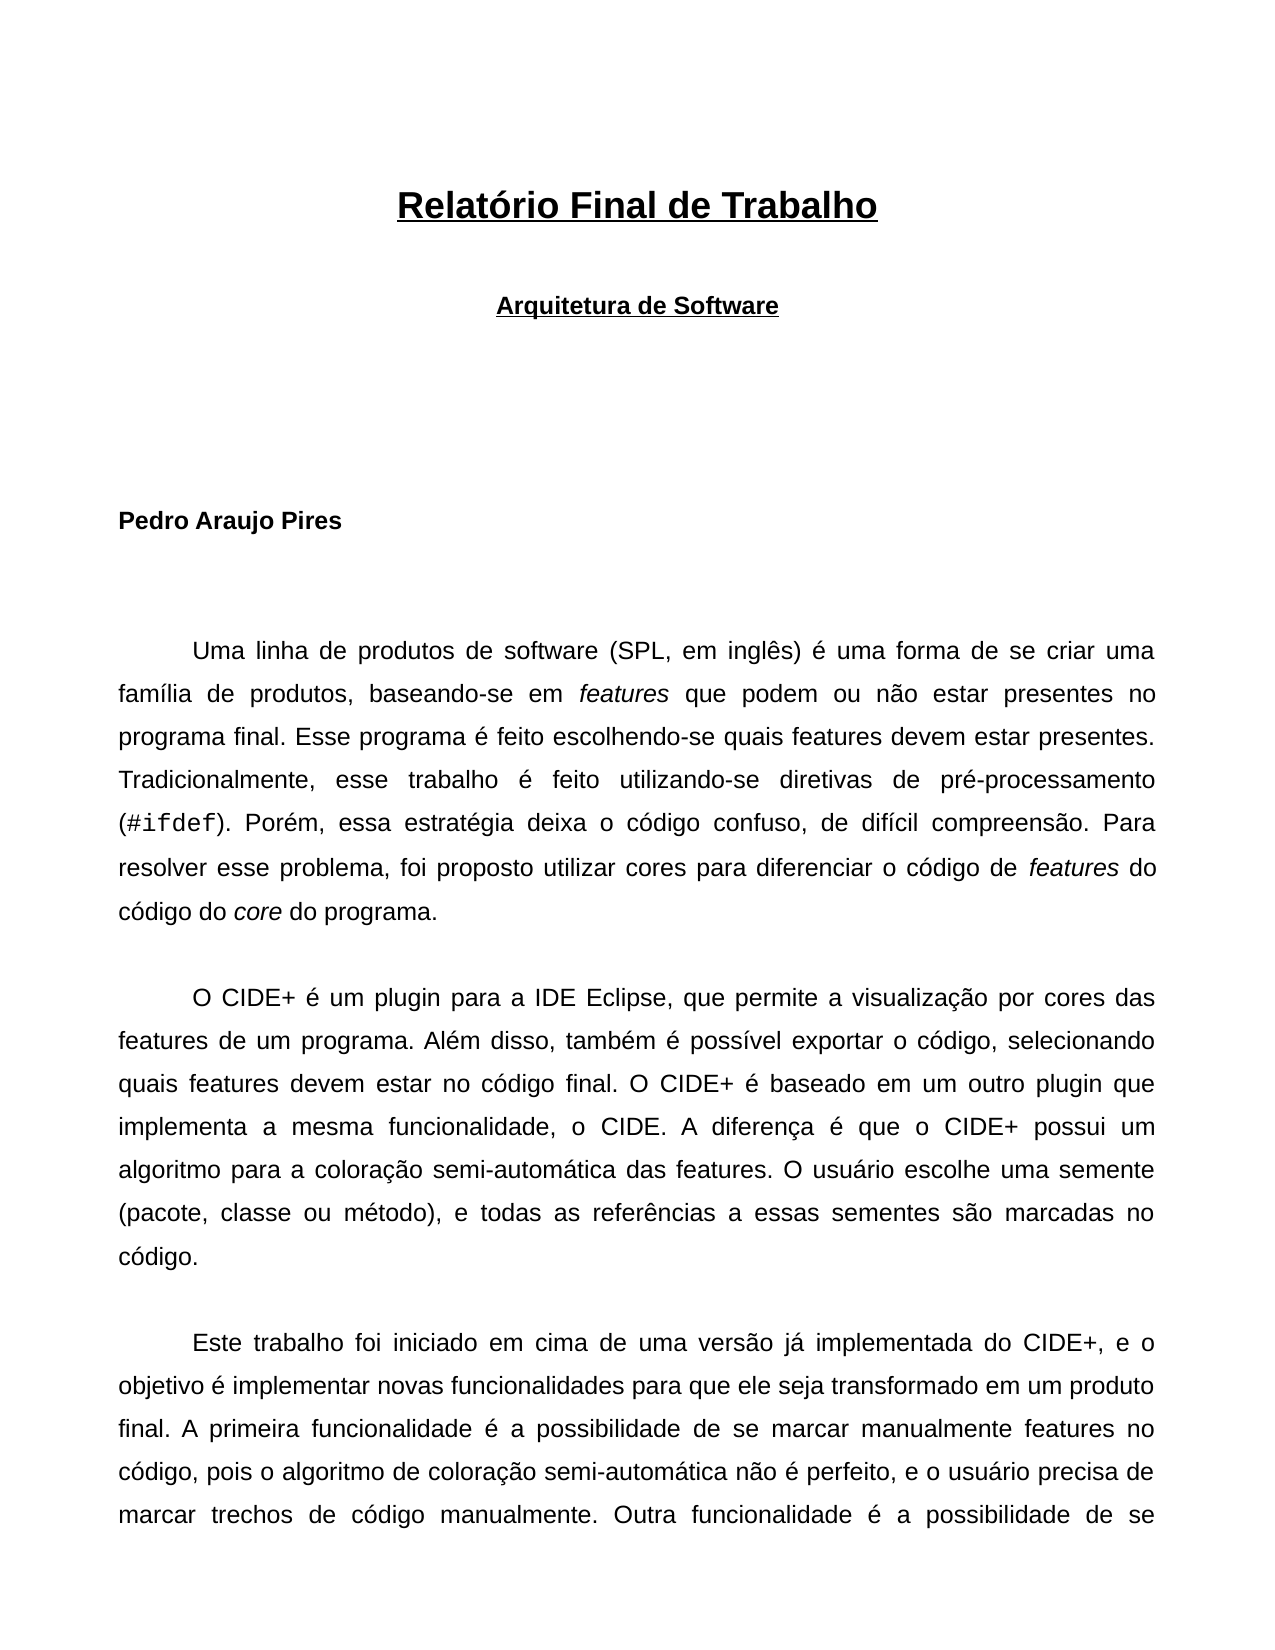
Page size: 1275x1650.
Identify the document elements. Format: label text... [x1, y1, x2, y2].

text Relatório Final de Trabalho [118, 183, 1157, 226]
text Pedro Araujo Pires [118, 506, 1157, 535]
text O CIDE+ é um plugin para a IDE Eclipse, que permite a visualização por cores das features de um programa. Além disso, também é possível exportar o código, selecionando quais features devem estar no código final. O CIDE+ é baseado em um outro plugin que implementa a mesma funcionalidade, o CIDE. A diferença é que o CIDE+ possui um algoritmo para a coloração semi-automática das features. O usuário escolhe uma semente (pacote, classe ou método), e todas as referências a essas sementes são marcadas no código. [118, 983, 1157, 1270]
text Este trabalho foi iniciado em cima de uma versão já implementada do CIDE+, e o objetivo é implementar novas funcionalidades para que ele seja transformado em um produto final. A primeira funcionalidade é a possibilidade de se marcar manualmente features no código, pois o algoritmo de coloração semi-automática não é perfeito, e o usuário precisa de marcar trechos de código manualmente. Outra funcionalidade é a possibilidade de se [118, 1328, 1157, 1529]
text Arquitetura de Software [118, 291, 1157, 319]
text Uma linha de produtos de software (SPL, em inglês) é uma forma de se criar uma família de produtos, baseando-se em features que podem ou não estar presentes no programa final. Esse programa é feito escolhendo-se quais features devem estar presentes. Tradicionalmente, esse trabalho é feito utilizando-se diretivas de pré-processamento (#ifdef). Porém, essa estratégia deixa o código confuso, de difícil compreensão. Para resolver esse problema, foi proposto utilizar cores para diferenciar o código de features do código do core do programa. [118, 636, 1157, 925]
